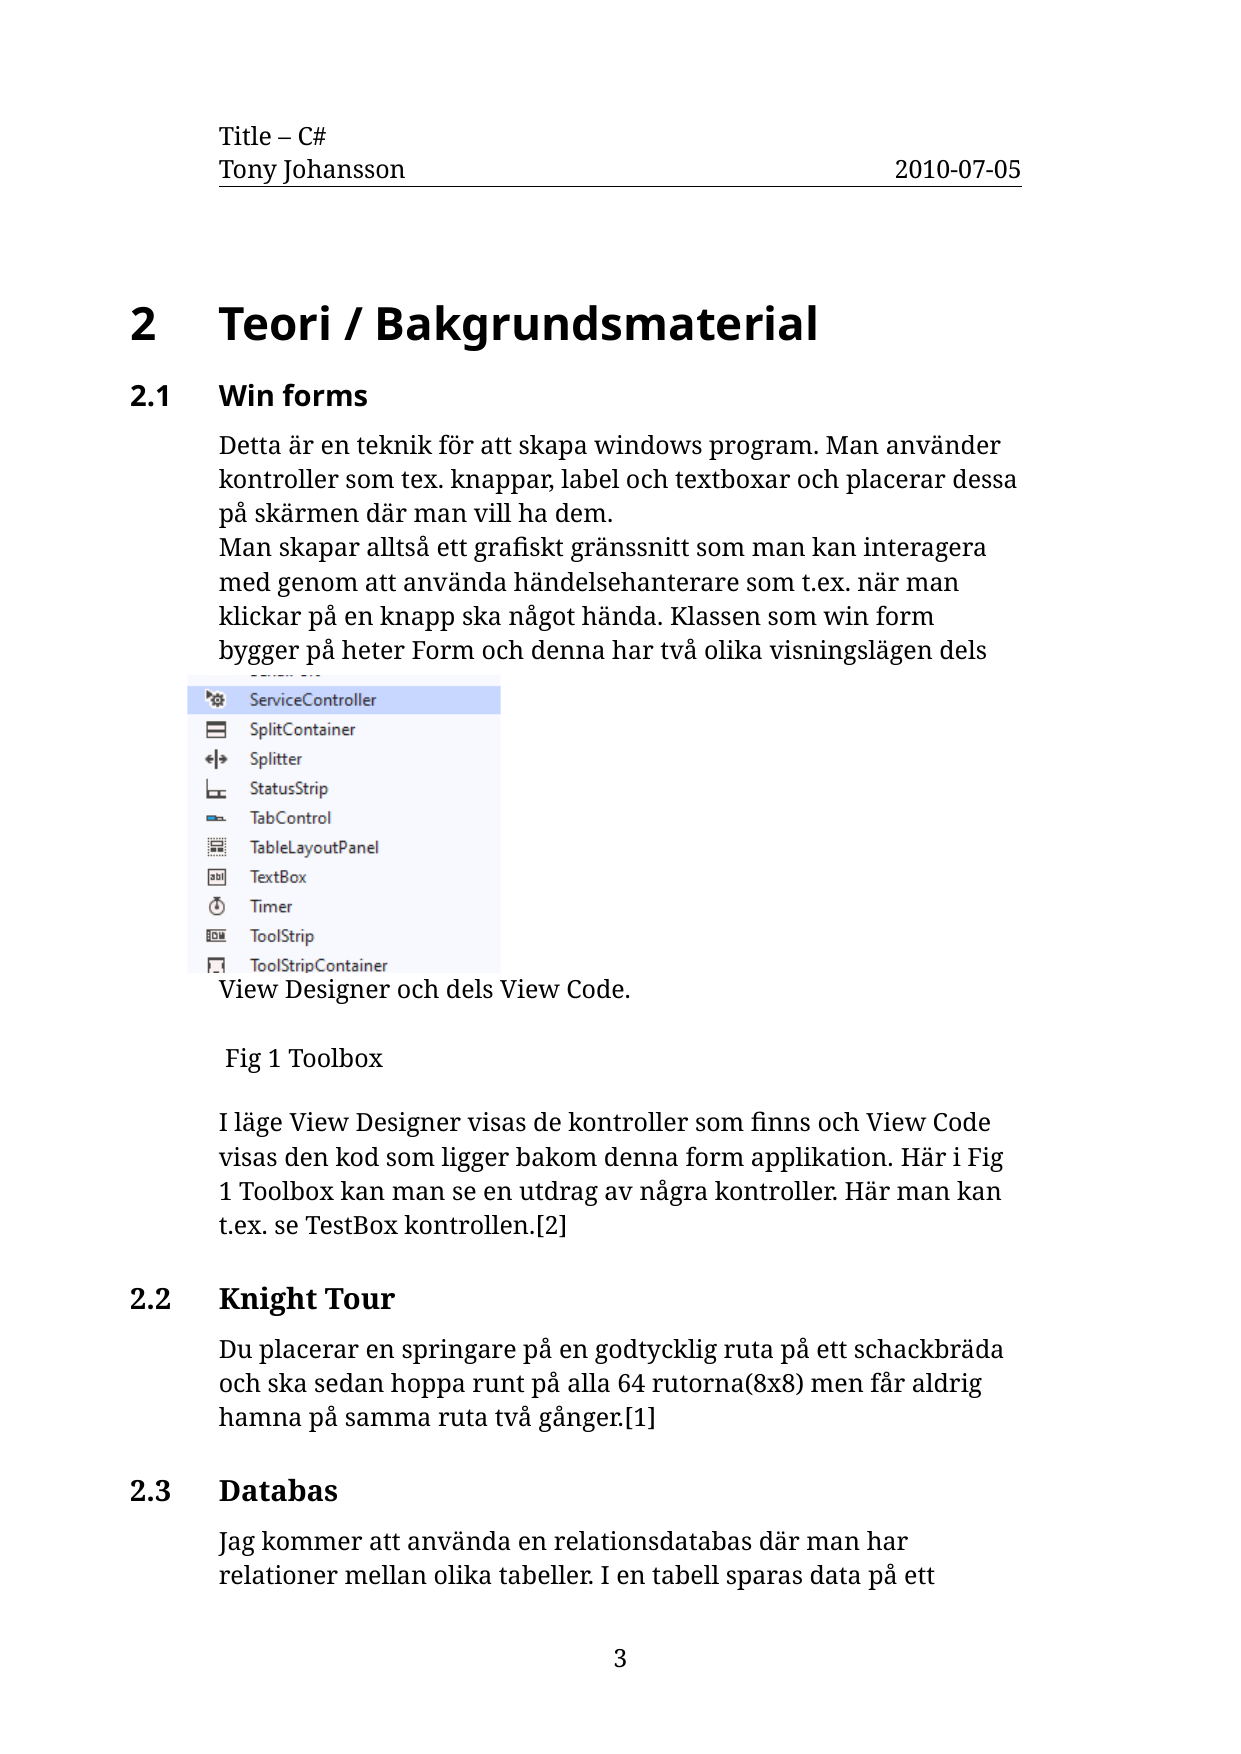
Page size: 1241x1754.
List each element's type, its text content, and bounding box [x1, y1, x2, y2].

text Du placerar en springare på en godtycklig ruta på ett schackbräda och ska sedan hoppa runt på alla 64 rutorna(8x8) men får aldrig hamna på samma ruta två gånger.[1] [218, 1331, 1022, 1433]
subtitle Teori / Bakgrundsmaterial [130, 291, 1022, 353]
text Jag kommer att använda en relationsdatabas där man har relationer mellan olika tabeller. I en tabell sparas data på ett [218, 1523, 1022, 1591]
text Detta är en teknik för att skapa windows program. Man använder kontroller som tex. knappar, label och textboxar och placerar dessa på skärmen där man vill ha dem. Man skapar alltså ett grafiskt gränssnitt som man kan interagera med genom att använda händelsehanterare som t.ex. när man klickar på en knapp ska något hända. Klassen som win form bygger på heter Form och denna har två olika visningslägen dels View Designer och dels View Code. Fig 1 Toolbox [218, 428, 1022, 1074]
subtitle Databas [130, 1471, 1022, 1510]
subtitle Win forms [130, 375, 1022, 415]
subtitle Knight Tour [130, 1278, 1022, 1318]
picture [187, 675, 501, 973]
text I läge View Designer visas de kontroller som finns och View Code visas den kod som ligger bakom denna form applikation. Här i Fig 1 Toolbox kan man se en utdrag av några kontroller. Här man kan t.ex. se TestBox kontrollen.[2] [218, 1105, 1022, 1241]
